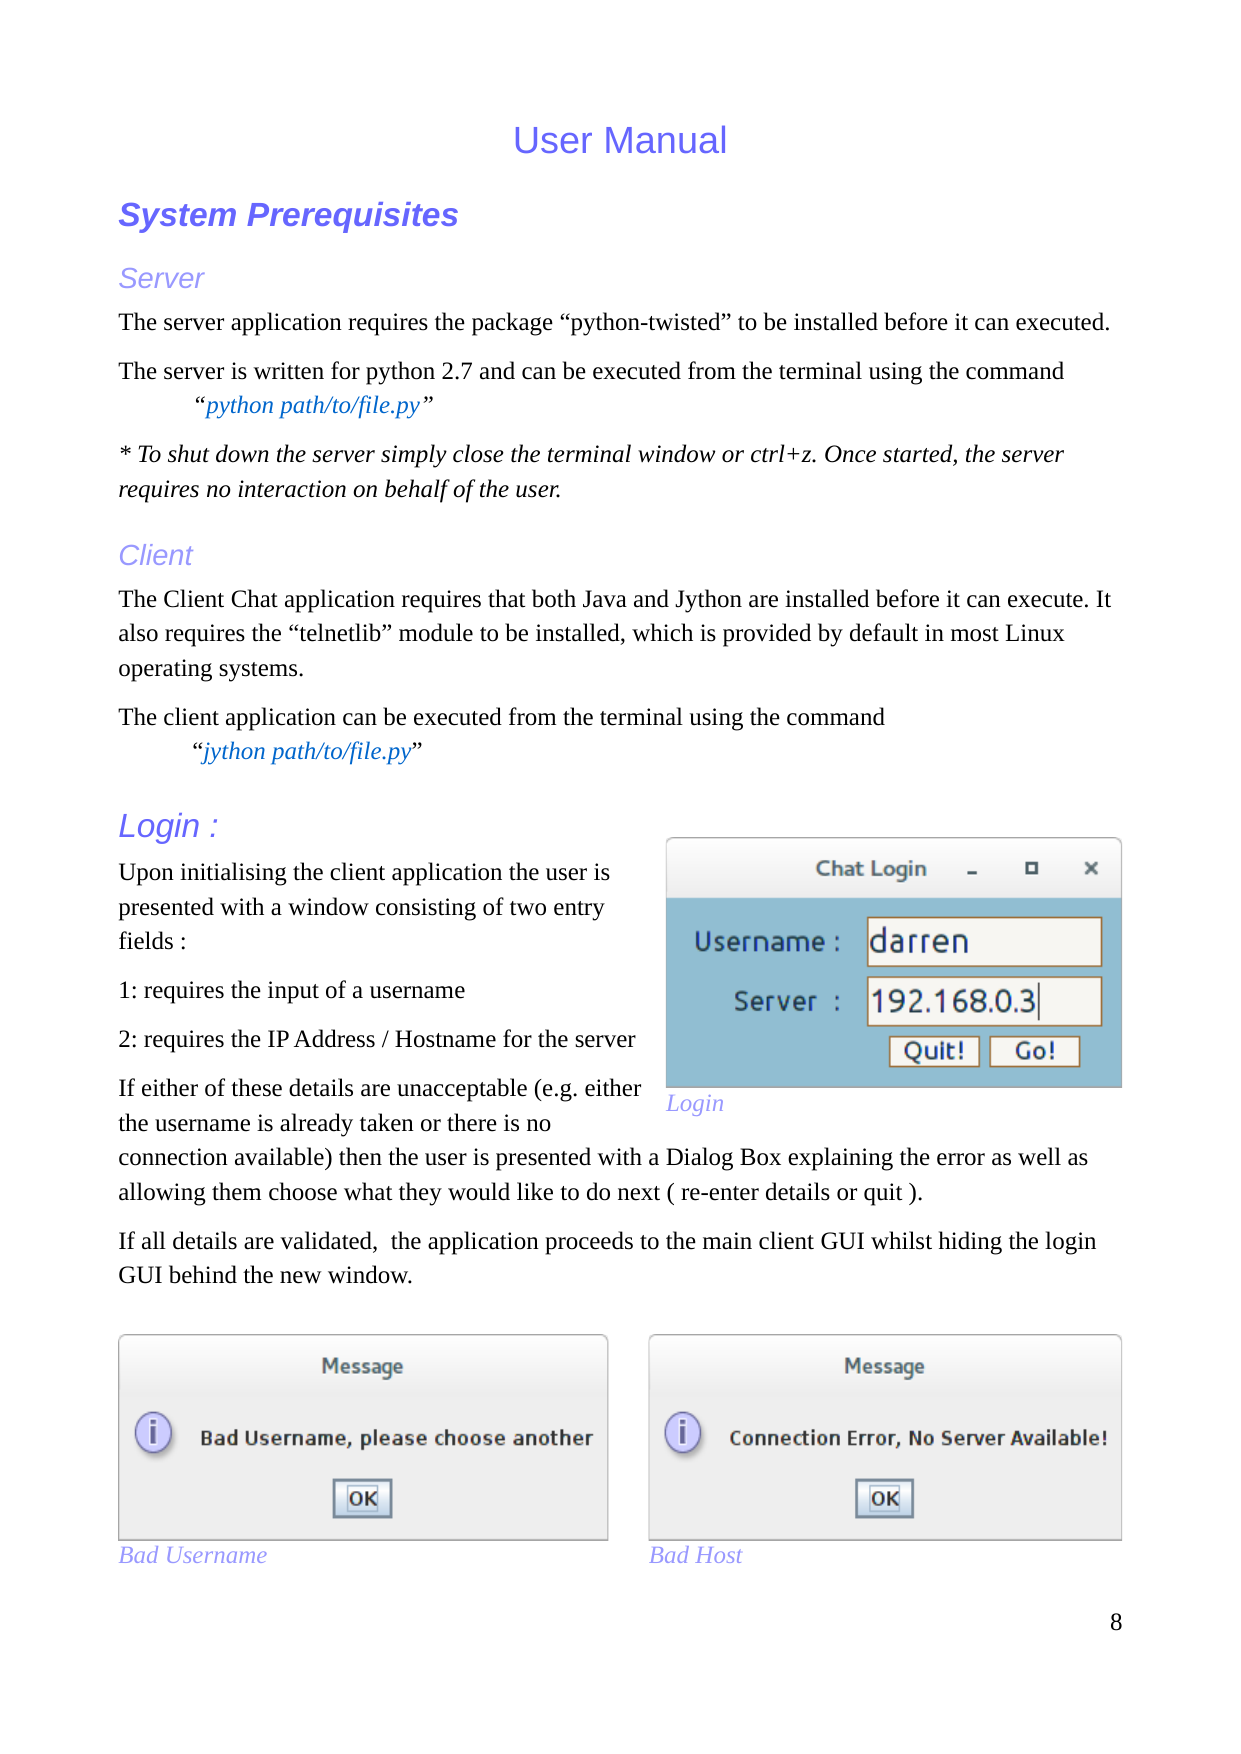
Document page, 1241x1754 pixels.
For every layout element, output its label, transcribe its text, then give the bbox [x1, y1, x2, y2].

text The server is written for python 2.7 and can be executed from the terminal using the command “python path/to/file.py” [118, 356, 1122, 419]
picture [648, 1334, 1123, 1541]
picture [118, 1334, 609, 1541]
subtitle System Prerequisites [118, 195, 1122, 234]
text * To shut down the server simply close the terminal window or ctrl+z. Once started, the server requires no interaction on behalf of the user. [118, 439, 1122, 503]
picture [665, 837, 1123, 1088]
text The client application can be executed from the terminal using the command “jython path/to/file.py” [118, 702, 1122, 765]
subtitle Server [118, 261, 1122, 294]
subtitle Login : [118, 806, 1122, 845]
text 2: requires the IP Address / Hostname for the server [118, 1024, 665, 1053]
text Login [666, 1088, 1122, 1117]
text Upon initialising the client application the user is presented with a window consisting of two entry fields : [118, 857, 665, 955]
text The Client Chat application requires that both Java and Jython are installed before it can execute. It also requires the “telnetlib” module to be installed, which is provided by default in most Linux operating systems. [118, 584, 1122, 681]
text If either of these details are unacceptable (e.g. either the username is already taken or there is no connection available) then the user is presented with a Dialog Box explaining the error as well as allowing them choose what they would like to do next ( re-enter details or quit ). [118, 1073, 1122, 1206]
subtitle Client [118, 538, 1122, 571]
text The server application requires the package “python-twisted” to be installed before it can executed. [118, 307, 1122, 336]
text Bad Host [649, 1541, 1122, 1569]
text 1: requires the input of a username [118, 975, 665, 1004]
text Bad Username [118, 1541, 608, 1569]
subtitle User Manual [118, 118, 1122, 162]
text If all details are validated, the application proceeds to the main client GUI whilst hiding the login GUI behind the new window. [118, 1226, 1122, 1289]
